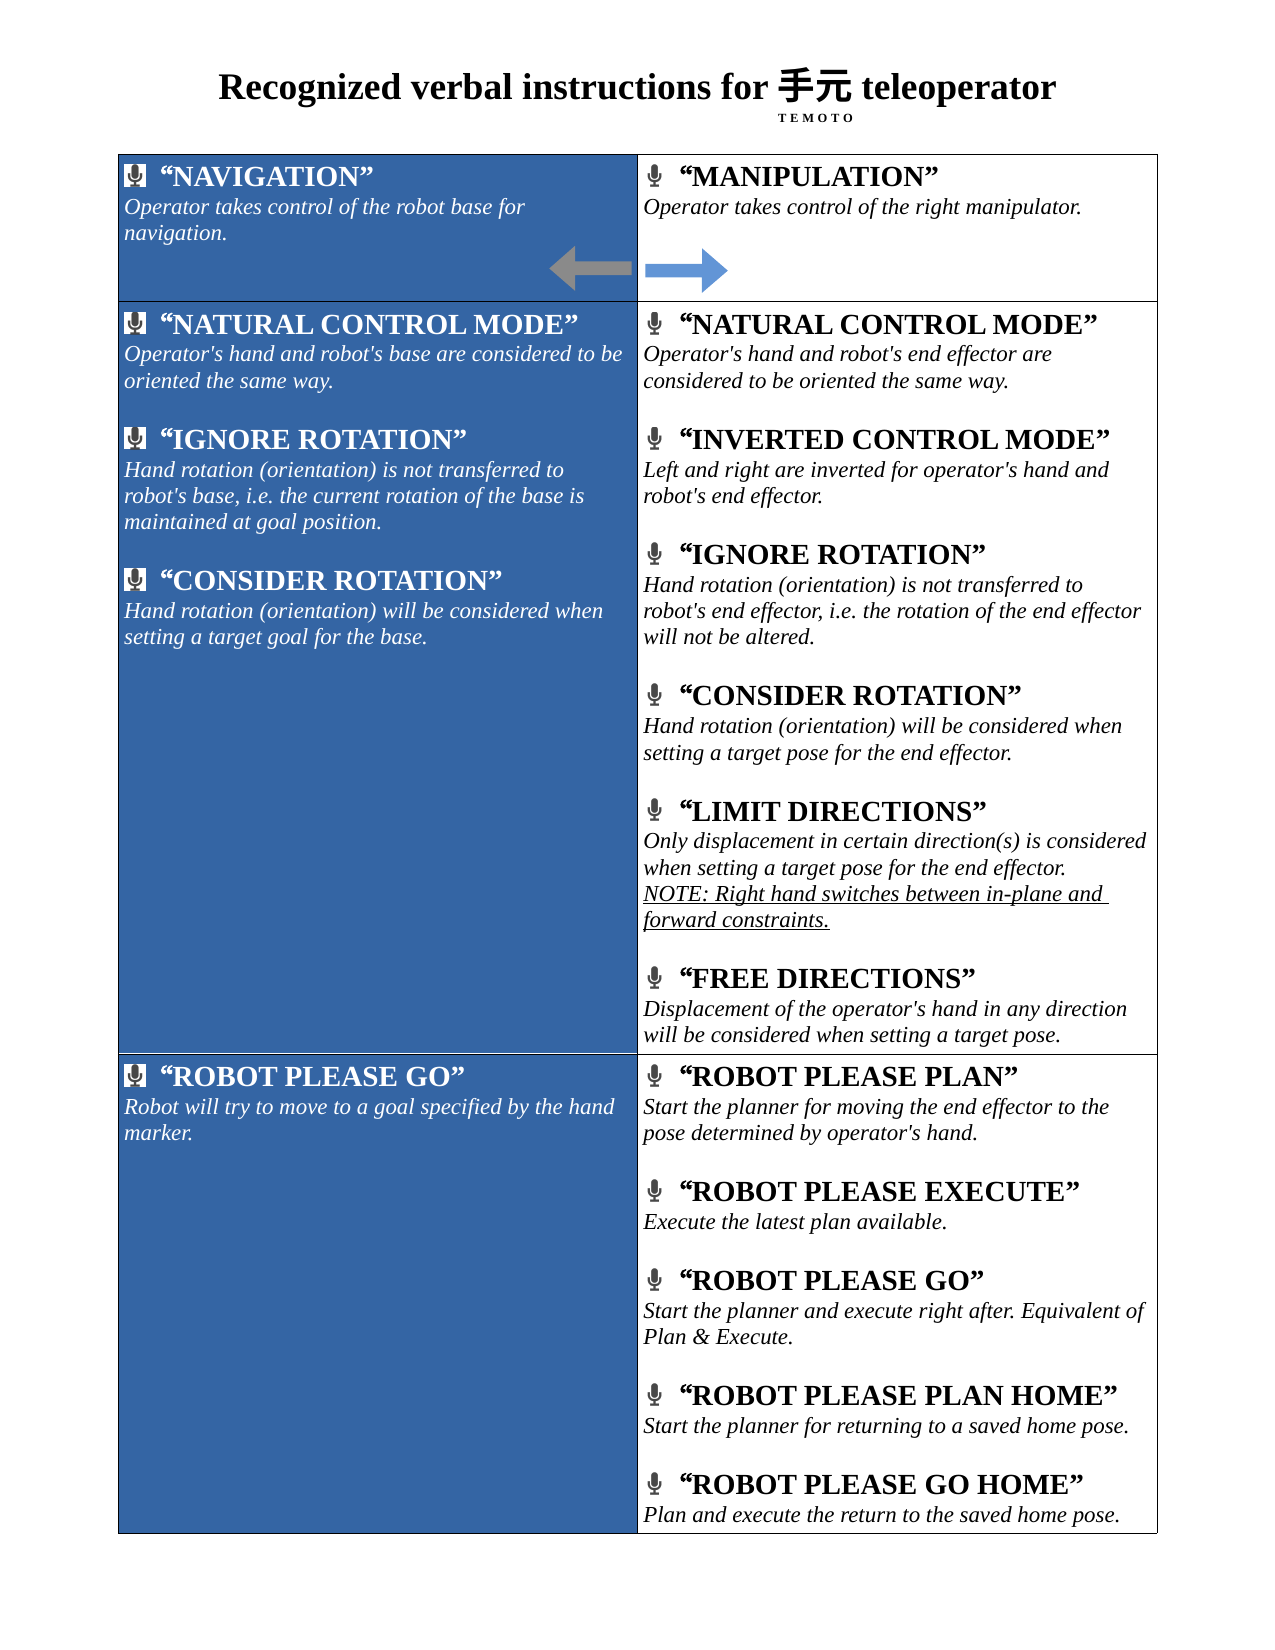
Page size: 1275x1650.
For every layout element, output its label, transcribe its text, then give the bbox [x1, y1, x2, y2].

text Recognized verbal instructions for 手元TEMOTO teleoperator [118, 56, 1157, 125]
table_header “MANIPULATION” Operator takes control of the right manipulator. [638, 155, 1157, 301]
picture [643, 798, 666, 821]
picture [123, 1064, 147, 1087]
table_cell “ROBOT PLEASE PLAN” Start the planner for moving the end effector to the pose determined by operator's hand. “ROBOT PLEASE EXECUTE” Execute the latest plan available. “ROBOT PLEASE GO” Start the planner and execute right after. Equivalent of Plan & Execute. “ROBOT PLEASE PLAN HOME” Start the planner for returning to a saved home pose. “ROBOT PLEASE GO HOME” Plan and execute the return to the saved home pose. [638, 1055, 1157, 1533]
picture [643, 164, 666, 187]
picture [643, 542, 666, 565]
picture [643, 1064, 666, 1087]
picture [123, 427, 147, 450]
picture [123, 568, 147, 591]
picture [643, 1268, 666, 1291]
picture [643, 683, 666, 706]
table_header “NAVIGATION” Operator takes control of the robot base for navigation. [119, 155, 637, 301]
table_cell “NATURAL CONTROL MODE” Operator's hand and robot's base are considered to be oriented the same way. “IGNORE ROTATION” Hand rotation (orientation) is not transferred to robot's base, i.e. the current rotation of the base is maintained at goal position. “CONSIDER ROTATION” Hand rotation (orientation) will be considered when setting a target goal for the base. [119, 302, 637, 1053]
picture [643, 312, 666, 335]
picture [643, 427, 666, 450]
table_cell “NATURAL CONTROL MODE” Operator's hand and robot's end effector are considered to be oriented the same way. “INVERTED CONTROL MODE” Left and right are inverted for operator's hand and robot's end effector. “IGNORE ROTATION” Hand rotation (orientation) is not transferred to robot's end effector, i.e. the rotation of the end effector will not be altered. “CONSIDER ROTATION” Hand rotation (orientation) will be considered when setting a target pose for the end effector. “LIMIT DIRECTIONS” Only displacement in certain direction(s) is considered when setting a target pose for the end effector. NOTE: Right hand switches between in-plane and forward constraints. “FREE DIRECTIONS” Displacement of the operator's hand in any direction will be considered when setting a target pose. [638, 302, 1157, 1053]
picture [643, 1179, 666, 1202]
picture [643, 1472, 666, 1495]
table_cell “ROBOT PLEASE GO” Robot will try to move to a goal specified by the hand marker. [119, 1055, 637, 1533]
picture [643, 966, 666, 989]
picture [643, 1383, 666, 1406]
picture [123, 312, 147, 335]
picture [123, 164, 147, 187]
